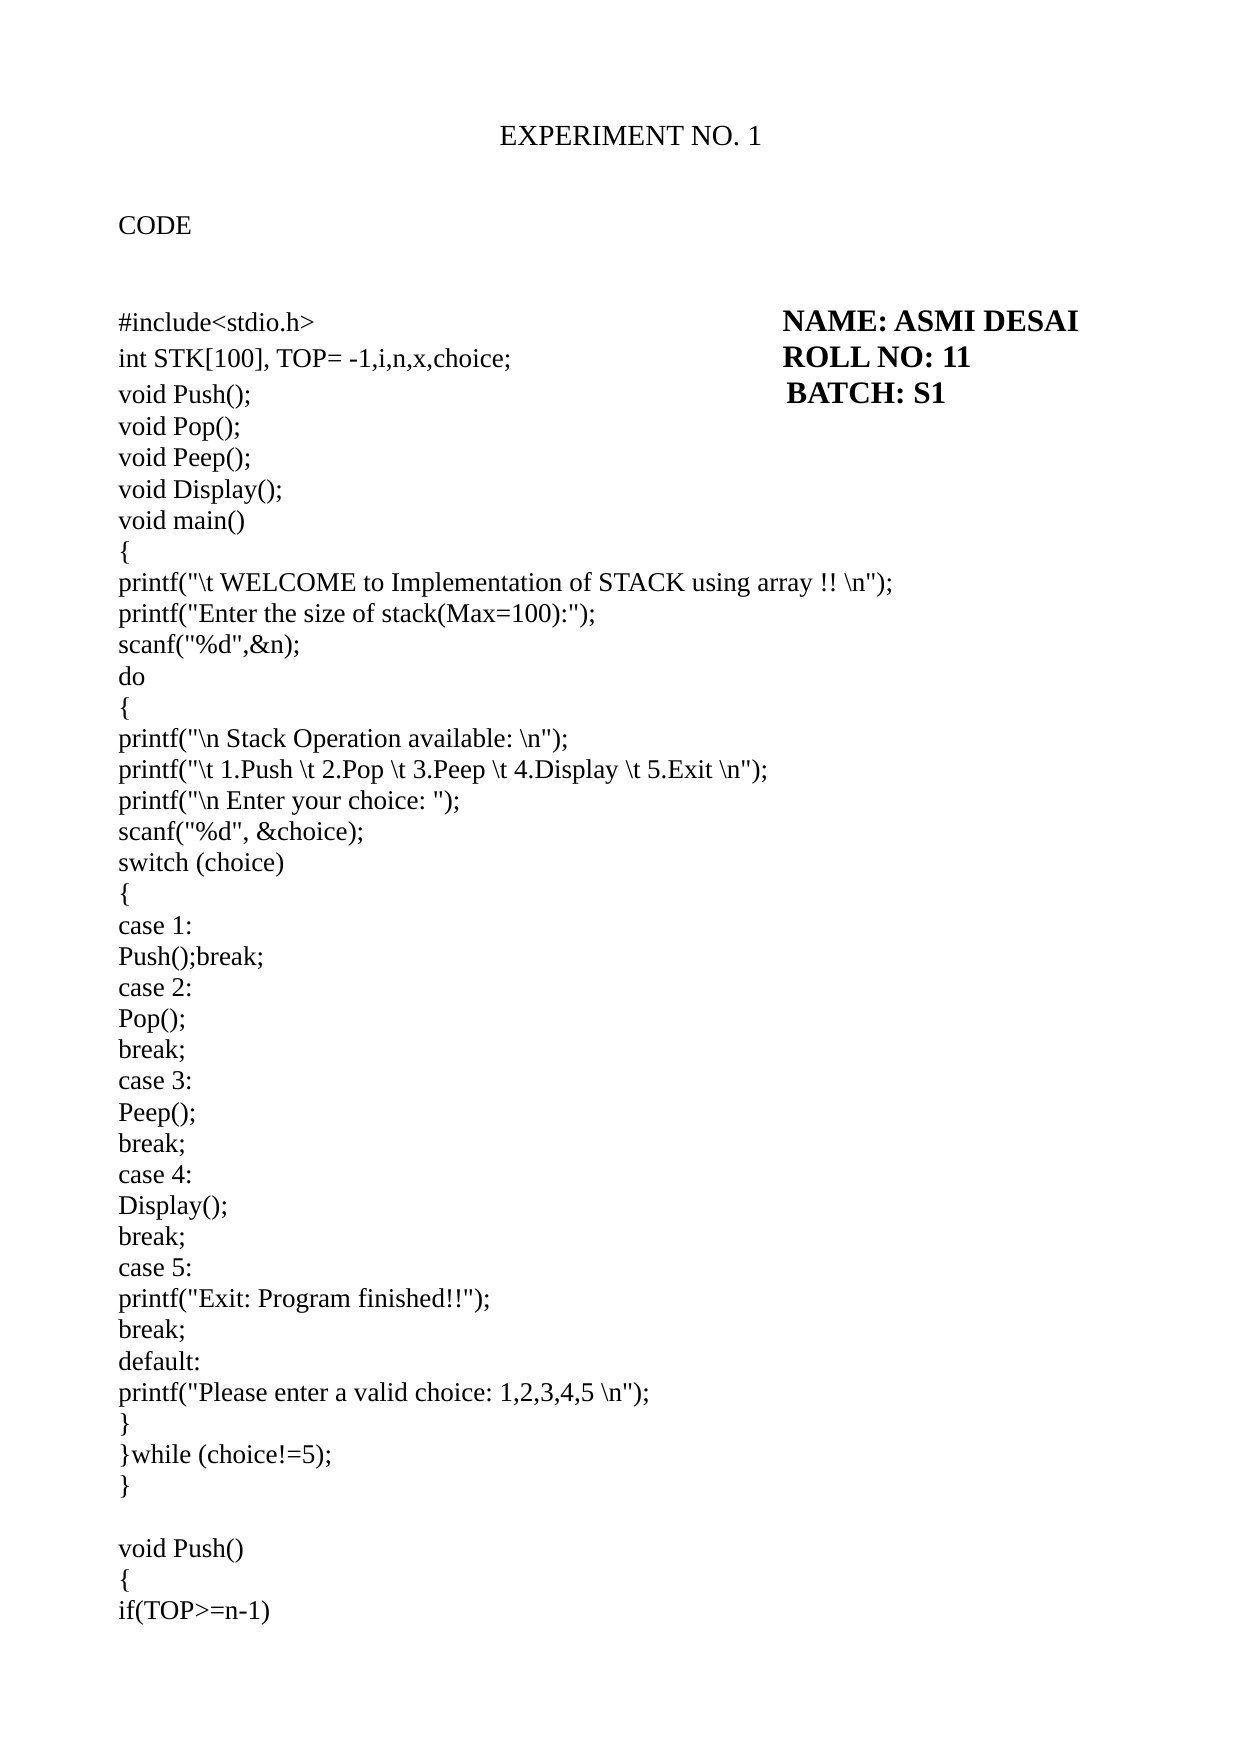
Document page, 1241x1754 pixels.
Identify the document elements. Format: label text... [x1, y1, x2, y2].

text printf("\t WELCOME to Implementation of STACK using array !! \n"); [118, 566, 1122, 597]
text case 3: [118, 1064, 1122, 1096]
text } [118, 1407, 1122, 1438]
text void Display(); [118, 473, 1122, 504]
text case 2: [118, 971, 1122, 1002]
text break; [118, 1127, 1122, 1158]
text CODE [118, 209, 1122, 240]
text printf("\n Enter your choice: "); [118, 784, 1122, 815]
text default: [118, 1345, 1122, 1376]
text EXPERIMENT NO. 1 [118, 118, 1122, 152]
text void Push() [118, 1532, 1122, 1563]
text }while (choice!=5); [118, 1438, 1122, 1469]
text #include<stdio.h> NAME: ASMI DESAI [118, 303, 1122, 338]
text { [118, 1563, 1122, 1594]
text void Push(); BATCH: S1 [118, 374, 1122, 410]
text int STK[100], TOP= -1,i,n,x,choice; ROLL NO: 11 [118, 338, 1122, 374]
text printf("Enter the size of stack(Max=100):"); [118, 597, 1122, 628]
text printf("\n Stack Operation available: \n"); [118, 722, 1122, 753]
text break; [118, 1314, 1122, 1345]
text case 5: [118, 1251, 1122, 1282]
text Display(); [118, 1189, 1122, 1220]
text break; [118, 1033, 1122, 1064]
text { [118, 878, 1122, 909]
text case 4: [118, 1158, 1122, 1189]
text Push();break; [118, 940, 1122, 971]
text printf("Exit: Program finished!!"); [118, 1282, 1122, 1314]
text if(TOP>=n-1) [118, 1594, 1122, 1625]
text { [118, 535, 1122, 566]
text break; [118, 1220, 1122, 1251]
text printf("\t 1.Push \t 2.Pop \t 3.Peep \t 4.Display \t 5.Exit \n"); [118, 753, 1122, 784]
text { [118, 691, 1122, 722]
text do [118, 659, 1122, 691]
text void Pop(); [118, 410, 1122, 442]
text printf("Please enter a valid choice: 1,2,3,4,5 \n"); [118, 1376, 1122, 1407]
text case 1: [118, 909, 1122, 940]
text Peep(); [118, 1096, 1122, 1127]
text Pop(); [118, 1002, 1122, 1033]
text scanf("%d", &choice); [118, 815, 1122, 846]
text } [118, 1469, 1122, 1501]
text switch (choice) [118, 846, 1122, 878]
text void main() [118, 504, 1122, 535]
text void Peep(); [118, 442, 1122, 473]
text scanf("%d",&n); [118, 628, 1122, 659]
